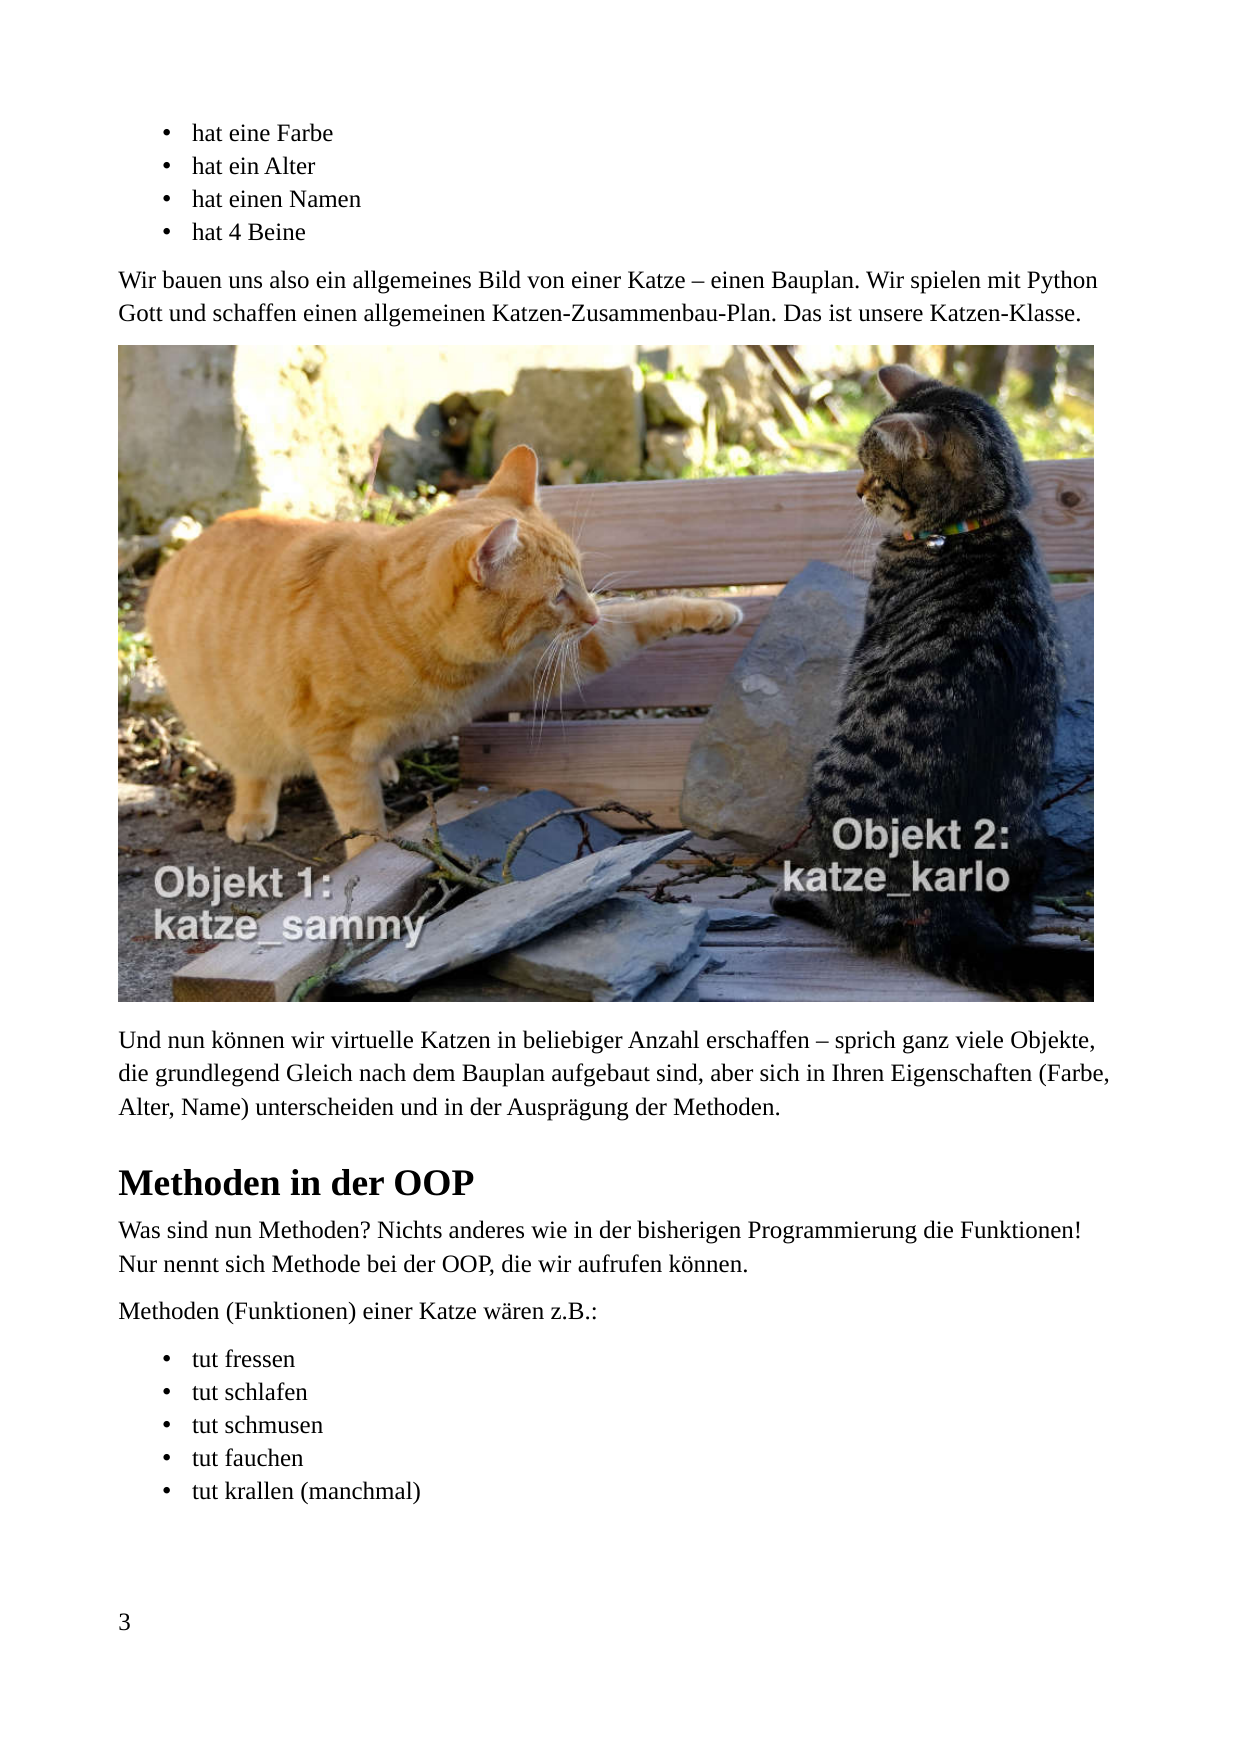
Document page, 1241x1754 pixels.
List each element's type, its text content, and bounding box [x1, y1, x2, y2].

list hat 4 Beine [162, 217, 1122, 246]
list hat ein Alter [162, 151, 1122, 180]
list tut schlafen [162, 1377, 1122, 1406]
subtitle Methoden in der OOP [118, 1160, 1122, 1203]
text Wir bauen uns also ein allgemeines Bild von einer Katze – einen Bauplan. Wir spielen mit Python Gott und schaffen einen allgemeinen Katzen-Zusammenbau-Plan. Das ist unsere Katzen-Klasse. [118, 265, 1122, 327]
list hat eine Farbe [162, 118, 1122, 147]
text Und nun können wir virtuelle Katzen in beliebiger Anzahl erschaffen – sprich ganz viele Objekte, die grundlegend Gleich nach dem Bauplan aufgebaut sind, aber sich in Ihren Eigenschaften (Farbe, Alter, Name) unterscheiden und in der Ausprägung der Methoden. [118, 1026, 1122, 1120]
text Was sind nun Methoden? Nichts anderes wie in der bisherigen Programmierung die Funktionen! Nur nennt sich Methode bei der OOP, die wir aufrufen können. [118, 1216, 1122, 1277]
list tut krallen (manchmal) [162, 1476, 1122, 1505]
list tut fauchen [162, 1443, 1122, 1472]
picture [118, 345, 1094, 1002]
text Methoden (Funktionen) einer Katze wären z.B.: [118, 1296, 1122, 1325]
list tut schmusen [162, 1410, 1122, 1439]
list tut fressen [162, 1344, 1122, 1373]
list hat einen Namen [162, 184, 1122, 213]
